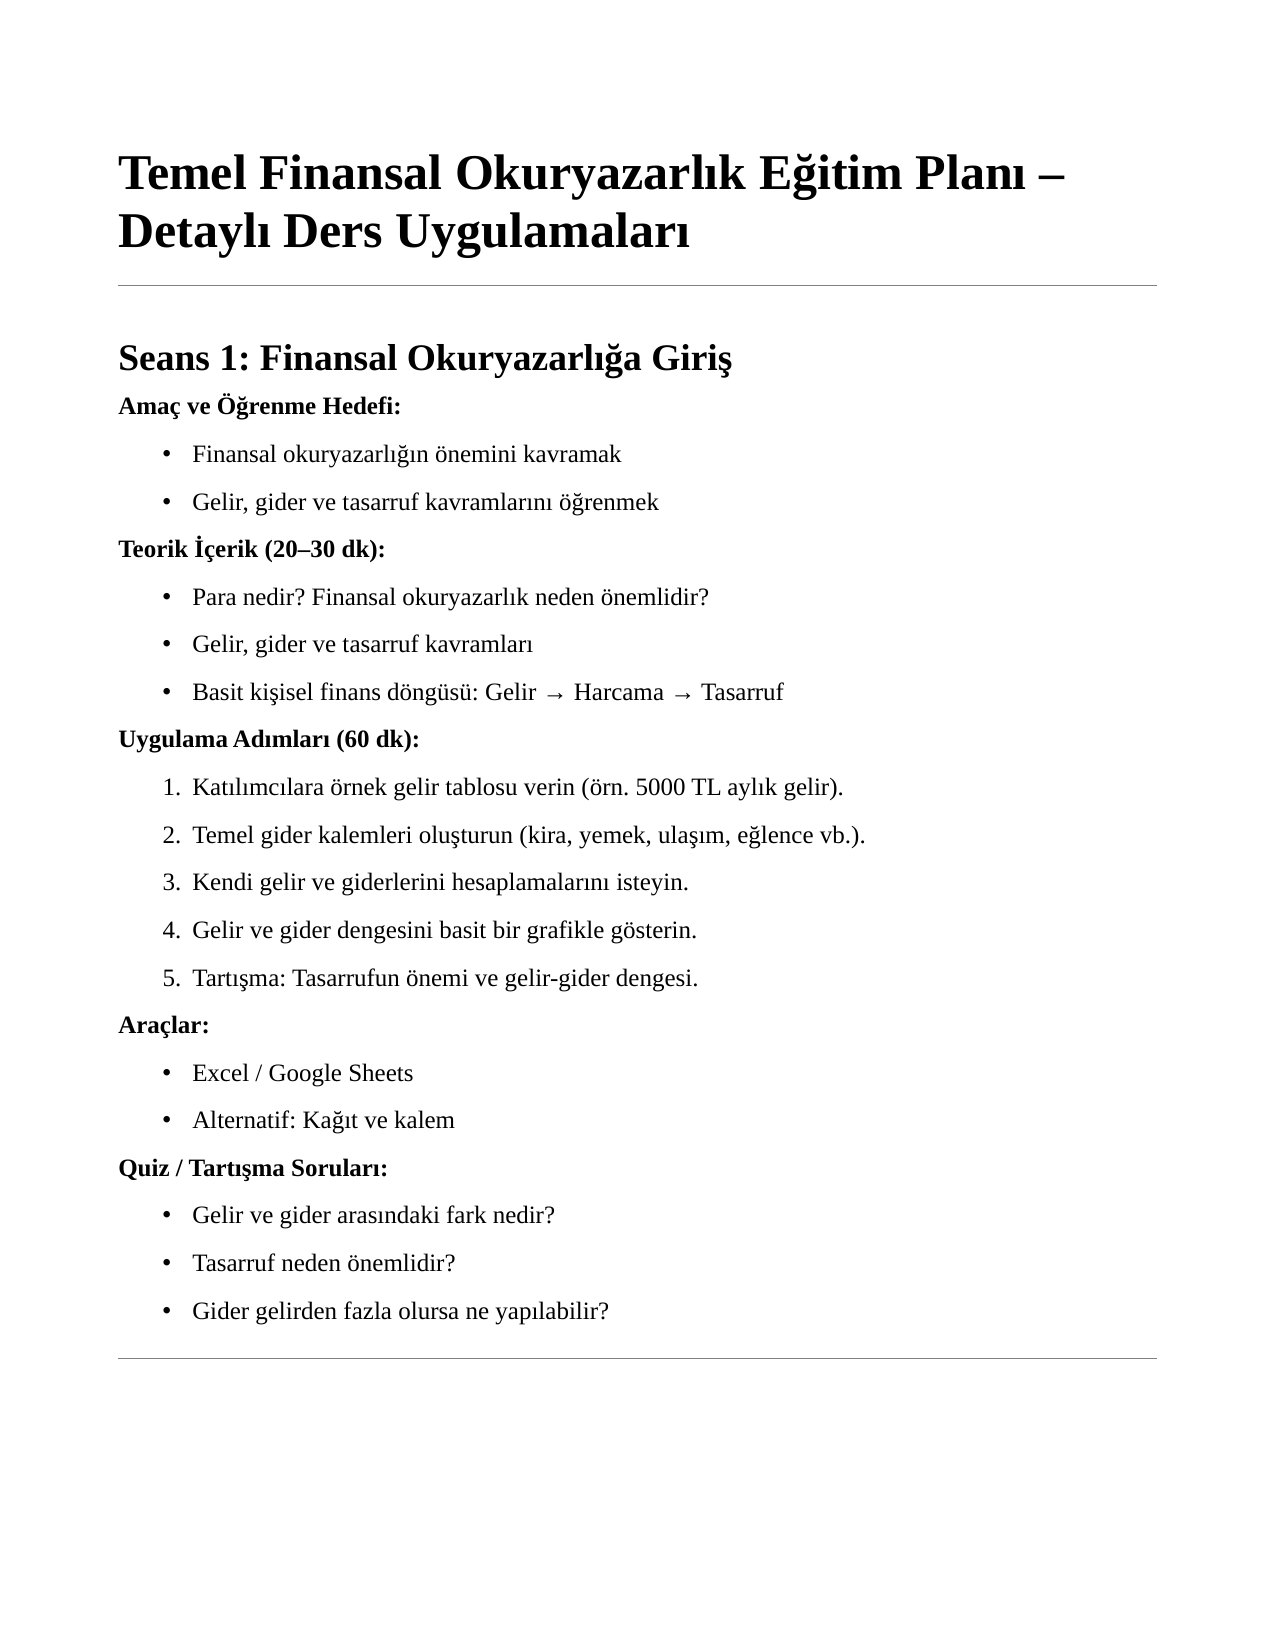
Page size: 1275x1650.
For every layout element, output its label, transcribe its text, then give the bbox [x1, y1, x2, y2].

list Para nedir? Finansal okuryazarlık neden önemlidir? [162, 582, 1157, 611]
list Gider gelirden fazla olursa ne yapılabilir? [162, 1296, 1157, 1324]
list Gelir, gider ve tasarruf kavramlarını öğrenmek [162, 487, 1157, 515]
list Temel gider kalemleri oluşturun (kira, yemek, ulaşım, eğlence vb.). [162, 820, 1157, 848]
subtitle Temel Finansal Okuryazarlık Eğitim Planı – Detaylı Ders Uygulamaları [118, 143, 1157, 258]
list Alternatif: Kağıt ve kalem [162, 1105, 1157, 1134]
list Gelir ve gider arasındaki fark nedir? [162, 1201, 1157, 1229]
list Excel / Google Sheets [162, 1058, 1157, 1087]
list Kendi gelir ve giderlerini hesaplamalarını isteyin. [162, 867, 1157, 896]
subtitle Seans 1: Finansal Okuryazarlığa Giriş [118, 336, 1157, 379]
list Basit kişisel finans döngüsü: Gelir → Harcama → Tasarruf [162, 677, 1157, 706]
list Gelir, gider ve tasarruf kavramları [162, 629, 1157, 658]
text Teorik İçerik (20–30 dk): [118, 534, 1157, 563]
list Tasarruf neden önemlidir? [162, 1248, 1157, 1277]
list Finansal okuryazarlığın önemini kavramak [162, 439, 1157, 468]
text Uygulama Adımları (60 dk): [118, 724, 1157, 753]
list Gelir ve gider dengesini basit bir grafikle gösterin. [162, 915, 1157, 944]
text Araçlar: [118, 1010, 1157, 1039]
list Tartışma: Tasarrufun önemi ve gelir-gider dengesi. [162, 963, 1157, 991]
text Quiz / Tartışma Soruları: [118, 1153, 1157, 1182]
list Katılımcılara örnek gelir tablosu verin (örn. 5000 TL aylık gelir). [162, 772, 1157, 801]
text Amaç ve Öğrenme Hedefi: [118, 391, 1157, 420]
